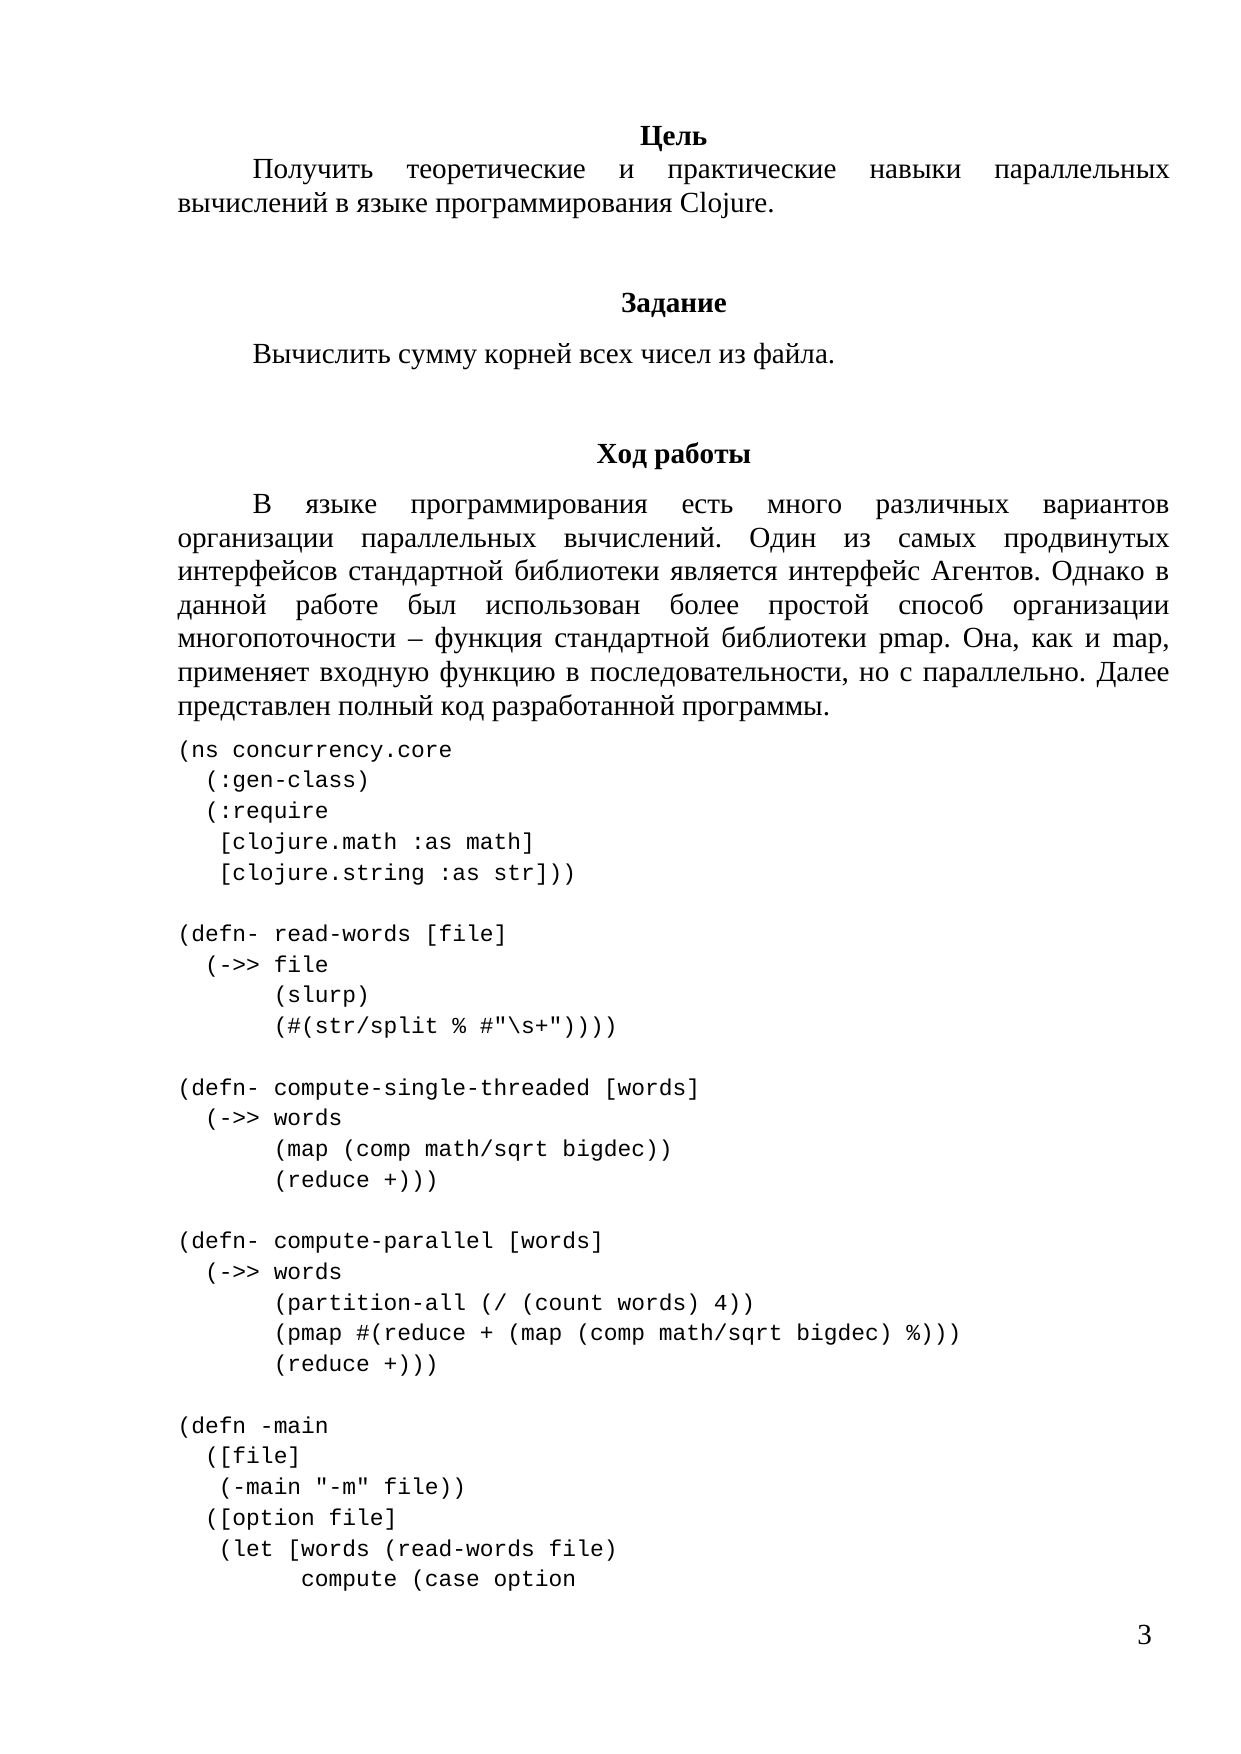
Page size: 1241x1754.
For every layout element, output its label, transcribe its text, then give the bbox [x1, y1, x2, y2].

text compute (case option [177, 1568, 1170, 1593]
text В языке программирования есть много различных вариантов организации параллельных вычислений. Один из самых продвинутых интерфейсов стандартной библиотеки является интерфейс Агентов. Однако в данной работе был использован более простой способ организации многопоточности – функция стандартной библиотеки pmap. Она, как и map, применяет входную функцию в последовательности, но с параллельно. Далее представлен полный код разработанной программы. [177, 486, 1170, 721]
text ([option file] [177, 1506, 1170, 1532]
text (reduce +))) [177, 1168, 1170, 1194]
text (defn- compute-single-threaded [words] [177, 1076, 1170, 1102]
text [clojure.math :as math] [177, 830, 1170, 856]
text Задание [177, 286, 1170, 319]
text (-main "-m" file)) [177, 1475, 1170, 1501]
text (defn- compute-parallel [words] [177, 1229, 1170, 1256]
text (->> words [177, 1260, 1170, 1286]
text Ход работы [177, 436, 1170, 470]
text (:require [177, 799, 1170, 825]
text (reduce +))) [177, 1352, 1170, 1378]
text [clojure.string :as str])) [177, 861, 1170, 887]
text ([file] [177, 1445, 1170, 1471]
text Цель [177, 118, 1169, 152]
text (let [words (read-words file) [177, 1537, 1170, 1563]
text (defn- read-words [file] [177, 922, 1170, 948]
text (slurp) [177, 984, 1170, 1010]
text (#(str/split % #"\s+")))) [177, 1014, 1170, 1040]
text Получить теоретические и практические навыки параллельных вычислений в языке программирования Clojure. [177, 152, 1170, 219]
text (:gen-class) [177, 769, 1170, 794]
text Вычислить сумму корней всех чисел из файла. [177, 336, 1170, 369]
text (->> words [177, 1107, 1170, 1133]
text (map (comp math/sqrt bigdec)) [177, 1137, 1170, 1163]
text (->> file [177, 953, 1170, 979]
text (pmap #(reduce + (map (comp math/sqrt bigdec) %))) [177, 1322, 1170, 1348]
text (partition-all (/ (count words) 4)) [177, 1291, 1170, 1317]
text (defn -main [177, 1414, 1170, 1440]
text (ns concurrency.core [177, 738, 1170, 764]
